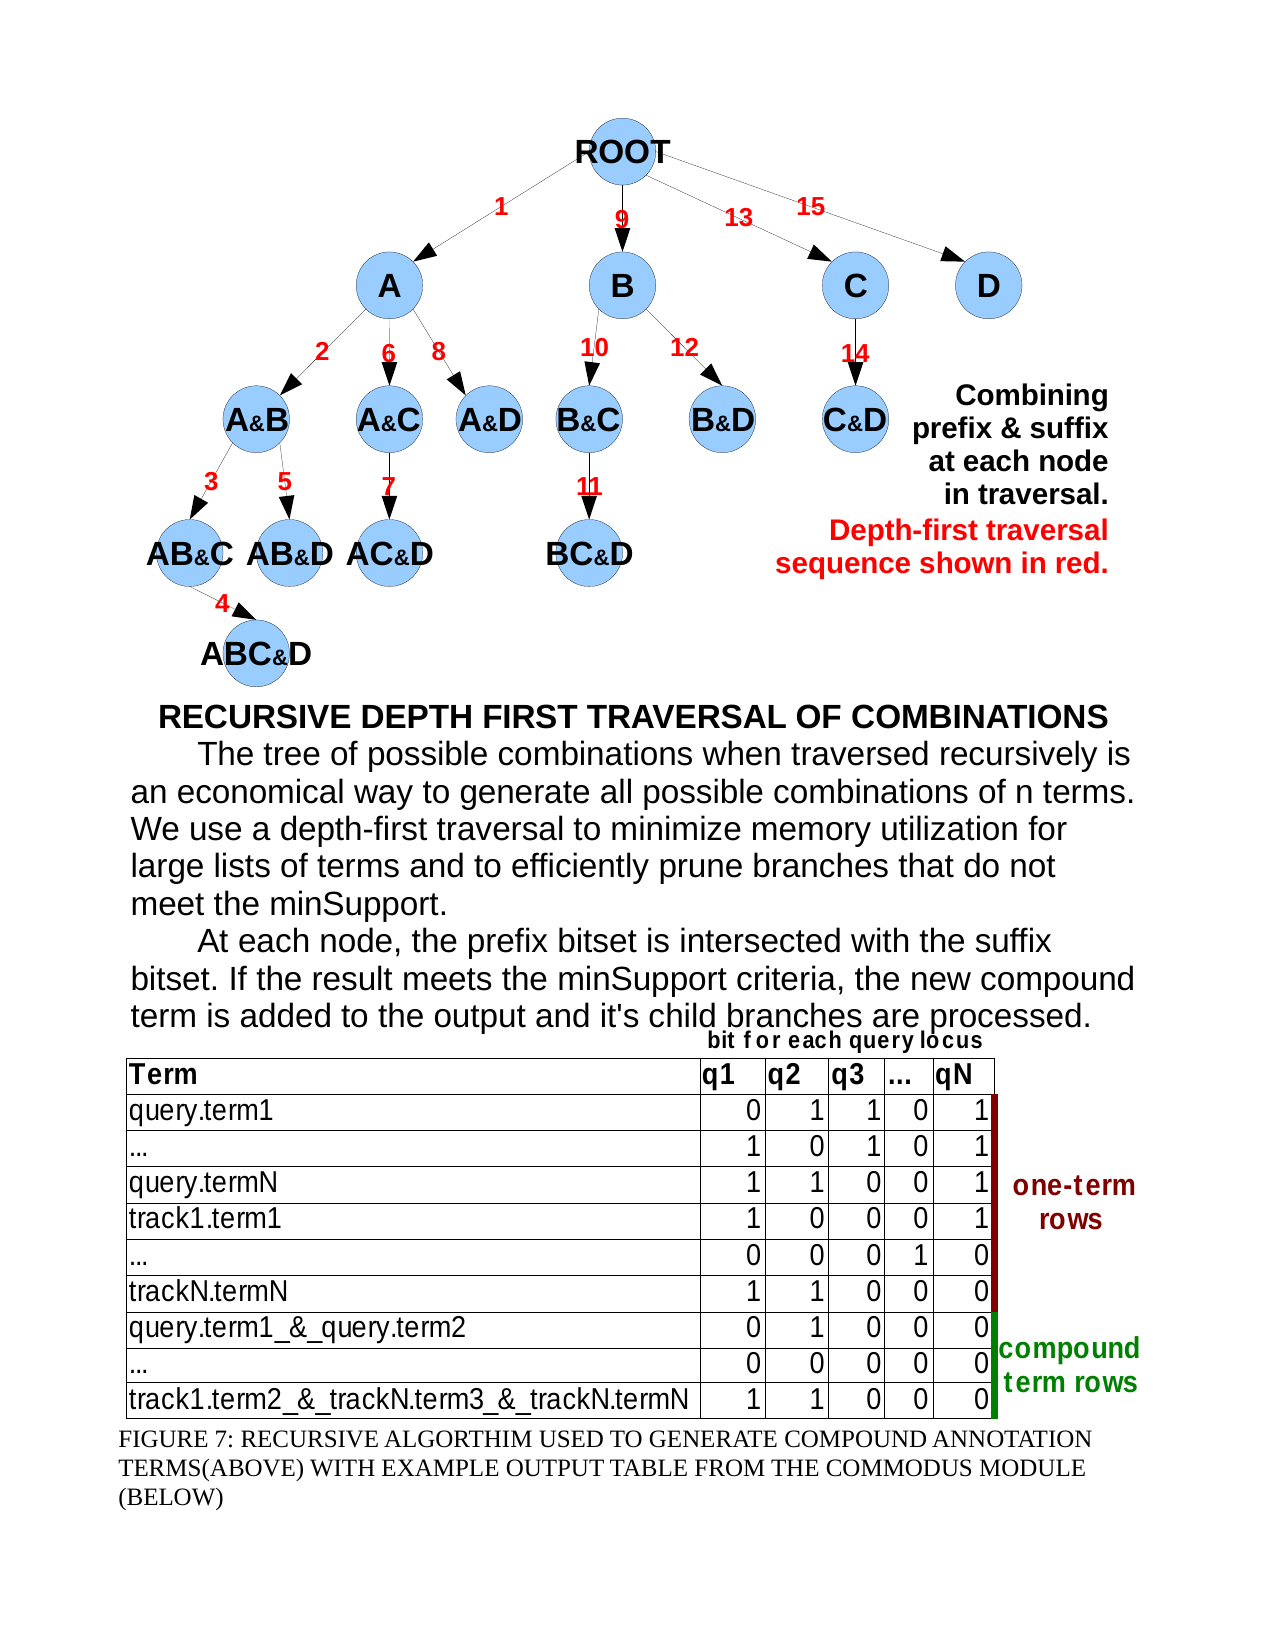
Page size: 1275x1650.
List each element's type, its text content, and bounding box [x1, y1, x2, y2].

text FIGURE 7: RECURSIVE ALGORTHIM USED TO GENERATE COMPOUND ANNOTATION TERMS(ABOVE) WITH EXAMPLE OUTPUT TABLE FROM THE COMMODUS MODULE (BELOW) [118, 118, 1157, 1511]
